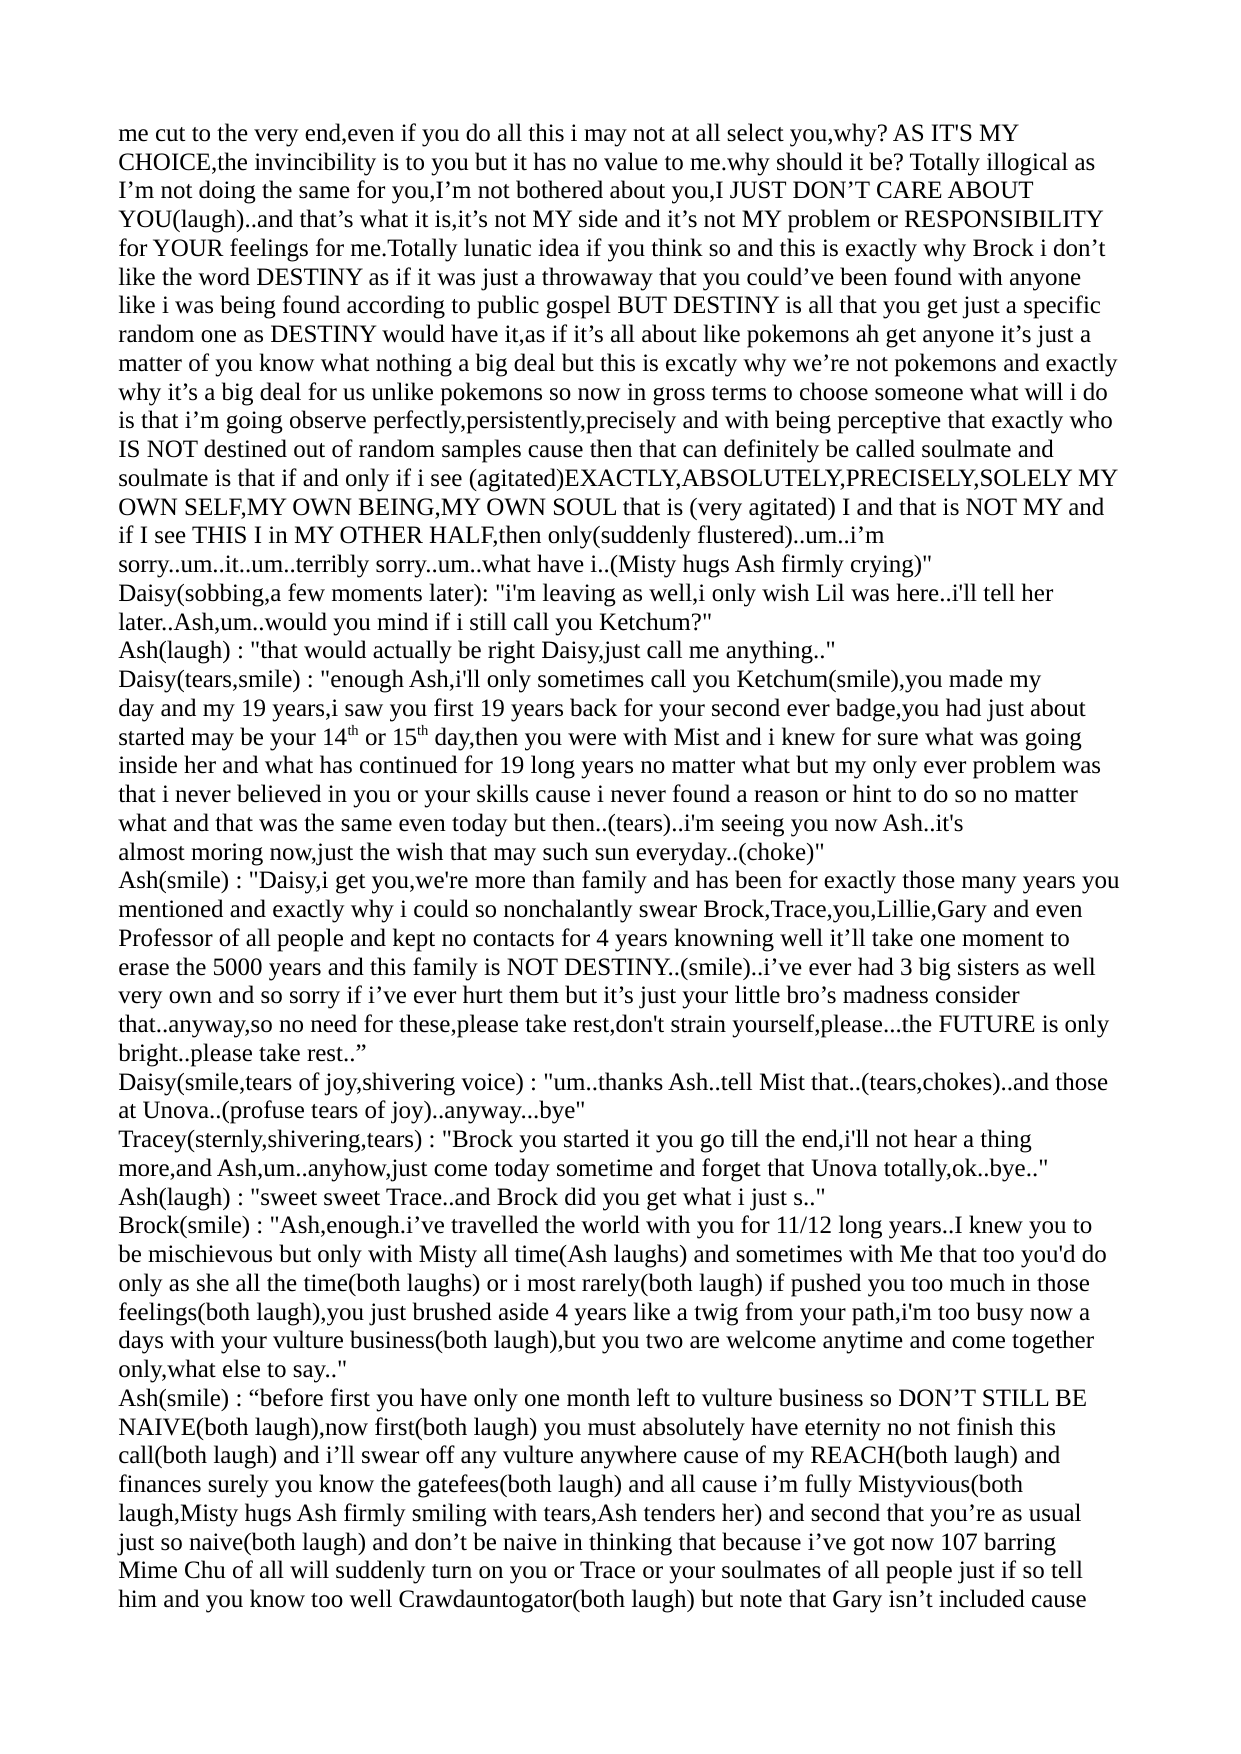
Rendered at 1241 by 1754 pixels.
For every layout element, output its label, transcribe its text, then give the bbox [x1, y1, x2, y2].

text Daisy(sobbing,a few moments later): "i'm leaving as well,i only wish Lil was here..i'll tell her [118, 578, 1122, 607]
text more,and Ash,um..anyhow,just come today sometime and forget that Unova totally,ok..bye.." [118, 1153, 1122, 1182]
text Daisy(tears,smile) : "enough Ash,i'll only sometimes call you Ketchum(smile),you made my [118, 664, 1122, 693]
text me cut to the very end,even if you do all this i may not at all select you,why? AS IT'S MY CHOICE,the invincibility is to you but it has no value to me.why should it be? Totally illogical as I’m not doing the same for you,I’m not bothered about you,I JUST DON’T CARE ABOUT YOU(laugh)..and that’s what it is,it’s not MY side and it’s not MY problem or RESPONSIBILITY for YOUR feelings for me.Totally lunatic idea if you think so and this is exactly why Brock i don’t like the word DESTINY as if it was just a throwaway that you could’ve been found with anyone like i was being found according to public gospel BUT DESTINY is all that you get just a specific random one as DESTINY would have it,as if it’s all about like pokemons ah get anyone it’s just a matter of you know what nothing a big deal but this is excatly why we’re not pokemons and exactly why it’s a big deal for us unlike pokemons so now in gross terms to choose someone what will i do is that i’m going observe perfectly,persistently,precisely and with being perceptive that exactly who IS NOT destined out of random samples cause then that can definitely be called soulmate and soulmate is that if and only if i see (agitated)EXACTLY,ABSOLUTELY,PRECISELY,SOLELY MY OWN SELF,MY OWN BEING,MY OWN SOUL that is (very agitated) I and that is NOT MY and if I see THIS I in MY OTHER HALF,then only(suddenly flustered)..um..i’m sorry..um..it..um..terribly sorry..um..what have i..(Misty hugs Ash firmly crying)" [118, 118, 1122, 578]
text Daisy(smile,tears of joy,shivering voice) : "um..thanks Ash..tell Mist that..(tears,chokes)..and those at Unova..(profuse tears of joy)..anyway...bye" [118, 1067, 1122, 1124]
text later..Ash,um..would you mind if i still call you Ketchum?" [118, 607, 1122, 636]
text Ash(laugh) : "sweet sweet Trace..and Brock did you get what i just s.." [118, 1182, 1122, 1211]
text Brock(smile) : "Ash,enough.i’ve travelled the world with you for 11/12 long years..I knew you to be mischievous but only with Misty all time(Ash laughs) and sometimes with Me that too you'd do only as she all the time(both laughs) or i most rarely(both laugh) if pushed you too much in those feelings(both laugh),you just brushed aside 4 years like a twig from your path,i'm too busy now a days with your vulture business(both laugh),but you two are welcome anytime and come together only,what else to say.." [118, 1211, 1122, 1383]
text day and my 19 years,i saw you first 19 years back for your second ever badge,you had just about started may be your 14th or 15th day,then you were with Mist and i knew for sure what was going inside her and what has continued for 19 long years no matter what but my only ever problem was that i never believed in you or your skills cause i never found a reason or hint to do so no matter what and that was the same even today but then..(tears)..i'm seeing you now Ash..it's [118, 693, 1122, 837]
text Tracey(sternly,shivering,tears) : "Brock you started it you go till the end,i'll not hear a thing [118, 1124, 1122, 1153]
text Ash(laugh) : "that would actually be right Daisy,just call me anything.." [118, 636, 1122, 664]
text almost moring now,just the wish that may such sun everyday..(choke)" [118, 837, 1122, 866]
text Ash(smile) : "Daisy,i get you,we're more than family and has been for exactly those many years you mentioned and exactly why i could so nonchalantly swear Brock,Trace,you,Lillie,Gary and even Professor of all people and kept no contacts for 4 years knowning well it’ll take one moment to erase the 5000 years and this family is NOT DESTINY..(smile)..i’ve ever had 3 big sisters as well very own and so sorry if i’ve ever hurt them but it’s just your little bro’s madness consider that..anyway,so no need for these,please take rest,don't strain yourself,please...the FUTURE is only bright..please take rest..” [118, 866, 1122, 1067]
text Ash(smile) : “before first you have only one month left to vulture business so DON’T STILL BE NAIVE(both laugh),now first(both laugh) you must absolutely have eternity no not finish this call(both laugh) and i’ll swear off any vulture anywhere cause of my REACH(both laugh) and finances surely you know the gatefees(both laugh) and all cause i’m fully Mistyvious(both laugh,Misty hugs Ash firmly smiling with tears,Ash tenders her) and second that you’re as usual just so naive(both laugh) and don’t be naive in thinking that because i’ve got now 107 barring Mime Chu of all will suddenly turn on you or Trace or your soulmates of all people just if so tell him and you know too well Crawdauntogator(both laugh) but note that Gary isn’t included cause [118, 1383, 1122, 1613]
